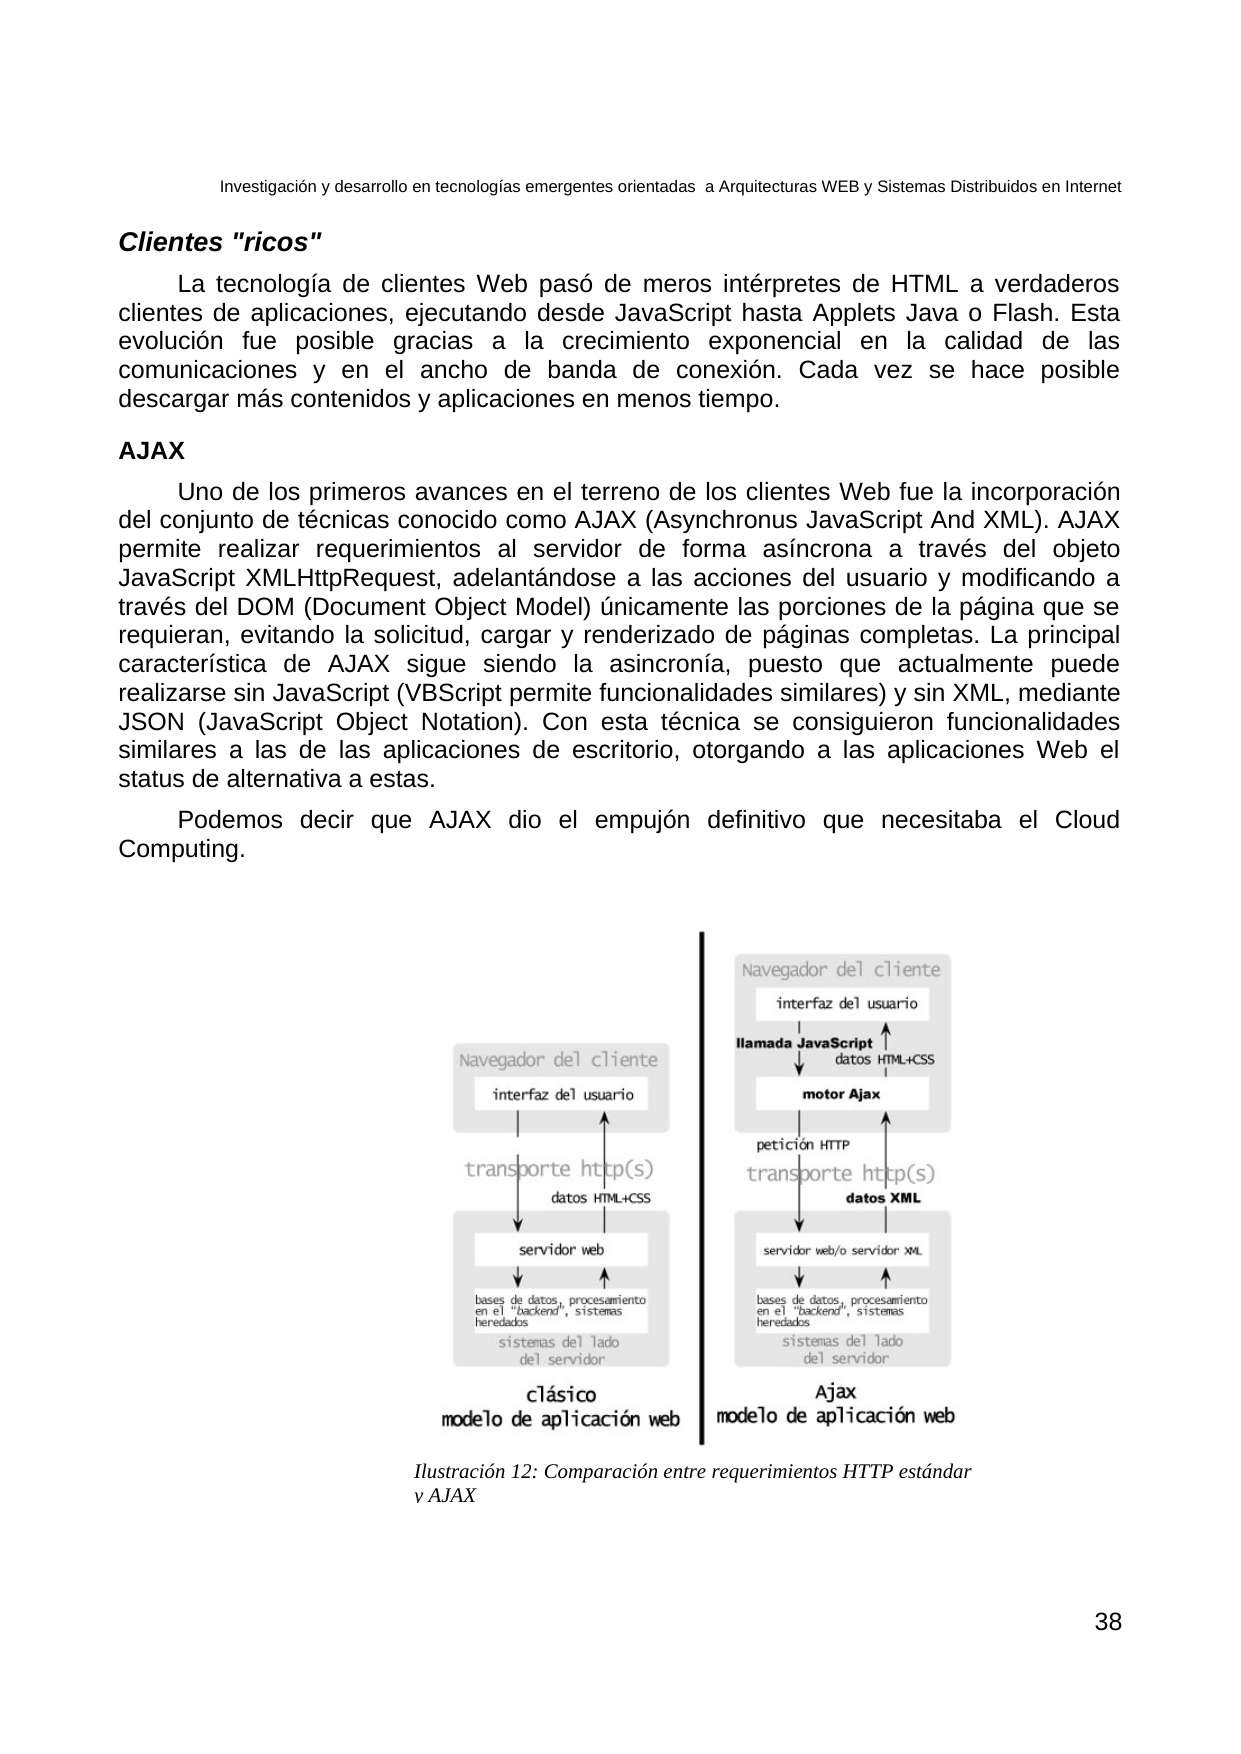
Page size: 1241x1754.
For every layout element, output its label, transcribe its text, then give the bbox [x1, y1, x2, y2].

text Ilustración 12: Comparación entre requerimientos HTTP estándar y AJAX [483, 1459, 976, 1502]
subtitle Clientes "ricos" [118, 226, 1122, 257]
text La tecnología de clientes Web pasó de meros intérpretes de HTML a verdaderos clientes de aplicaciones, ejecutando desde JavaScript hasta Applets Java o Flash. Esta evolución fue posible gracias a la crecimiento exponencial en la calidad de las comunicaciones y en el ancho de banda de conexión. Cada vez se hace posible descargar más contenidos y aplicaciones en menos tiempo. [118, 269, 1122, 413]
text Podemos decir que AJAX dio el empujón definitivo que necesitaba el Cloud Computing. [118, 805, 1122, 862]
picture [430, 926, 963, 1451]
subtitle AJAX [118, 436, 1122, 465]
text Uno de los primeros avances en el terreno de los clientes Web fue la incorporación del conjunto de técnicas conocido como AJAX (Asynchronus JavaScript And XML). AJAX permite realizar requerimientos al servidor de forma asíncrona a través del objeto JavaScript XMLHttpRequest, adelantándose a las acciones del usuario y modificando a través del DOM (Document Object Model) únicamente las porciones de la página que se requieran, evitando la solicitud, cargar y renderizado de páginas completas. La principal característica de AJAX sigue siendo la asincronía, puesto que actualmente puede realizarse sin JavaScript (VBScript permite funcionalidades similares) y sin XML, mediante JSON (JavaScript Object Notation). Con esta técnica se consiguieron funcionalidades similares a las de las aplicaciones de escritorio, otorgando a las aplicaciones Web el status de alternativa a estas. [118, 477, 1122, 793]
